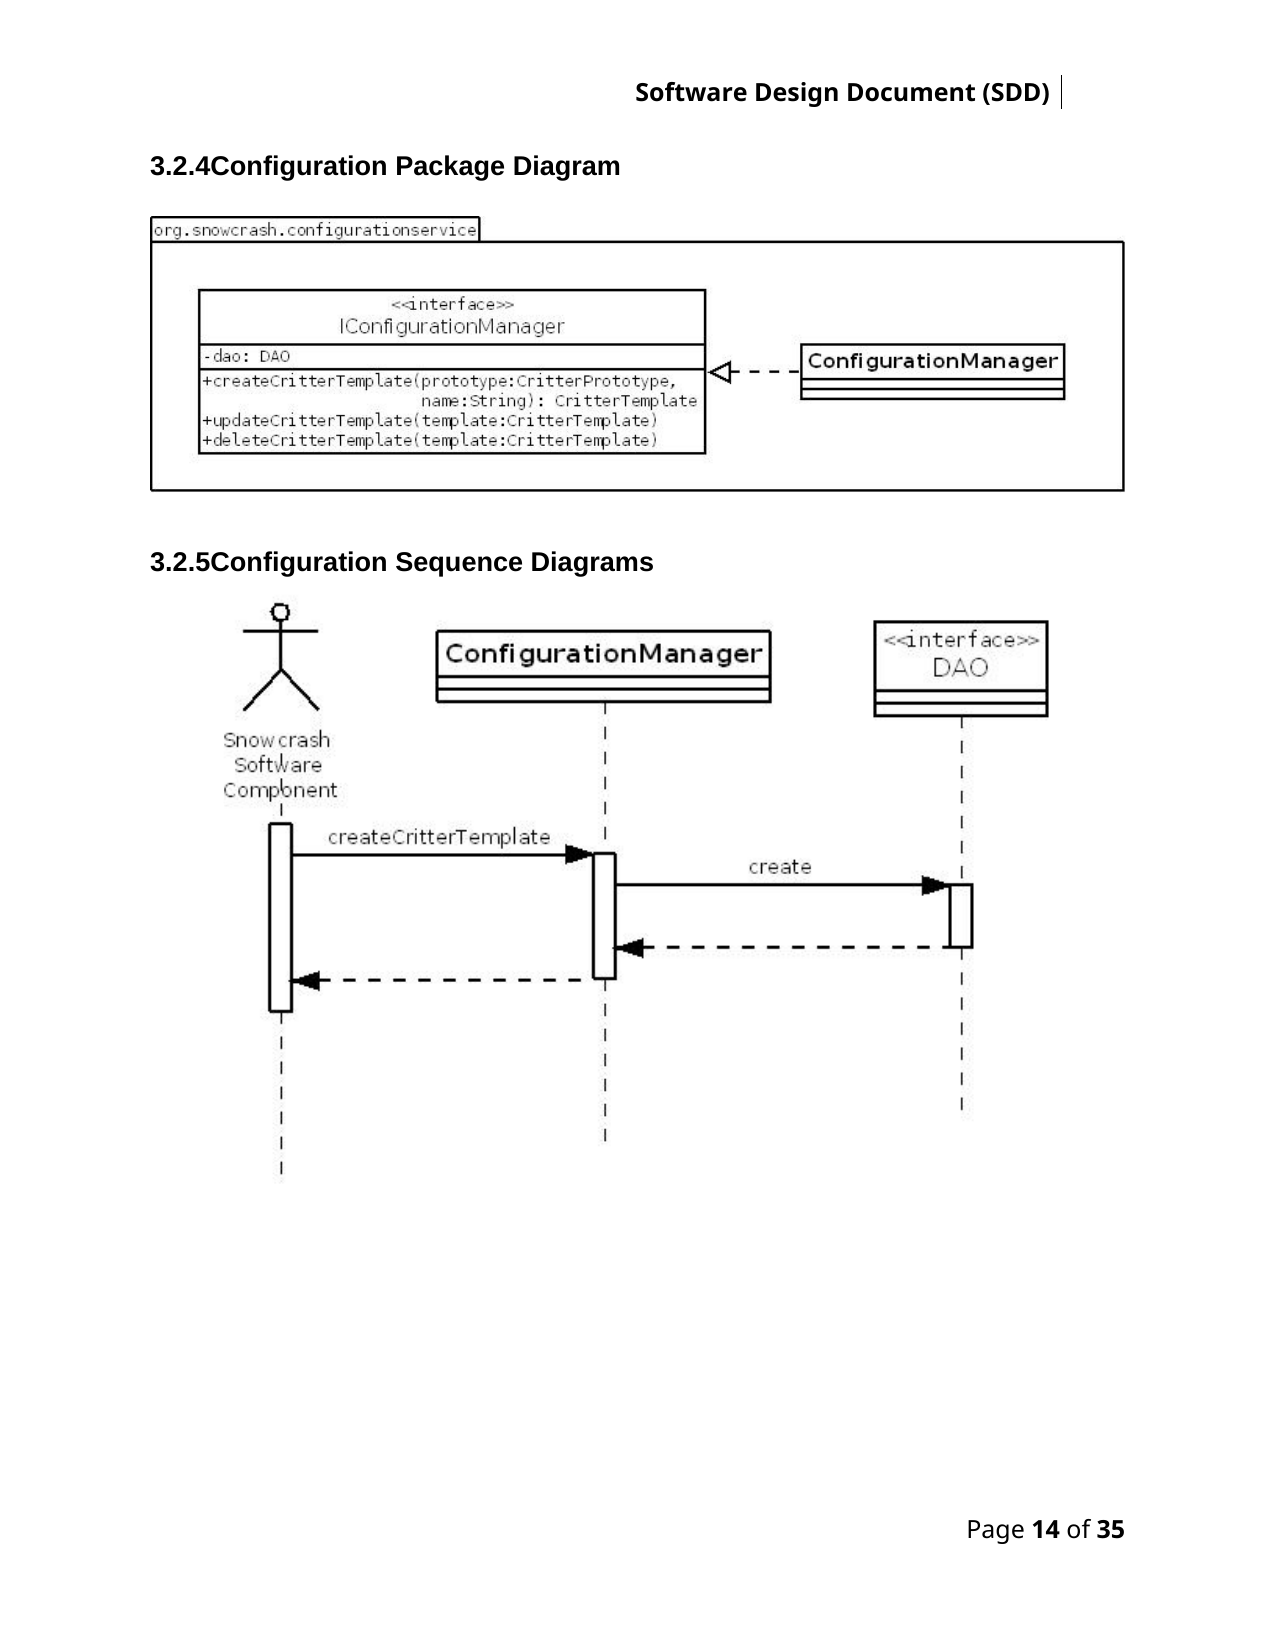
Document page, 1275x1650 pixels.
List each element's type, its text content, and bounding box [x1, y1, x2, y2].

subtitle Configuration Package Diagram [150, 150, 1125, 181]
picture [150, 216, 1125, 493]
subtitle Configuration Sequence Diagrams [150, 546, 1125, 577]
picture [223, 583, 1052, 1187]
